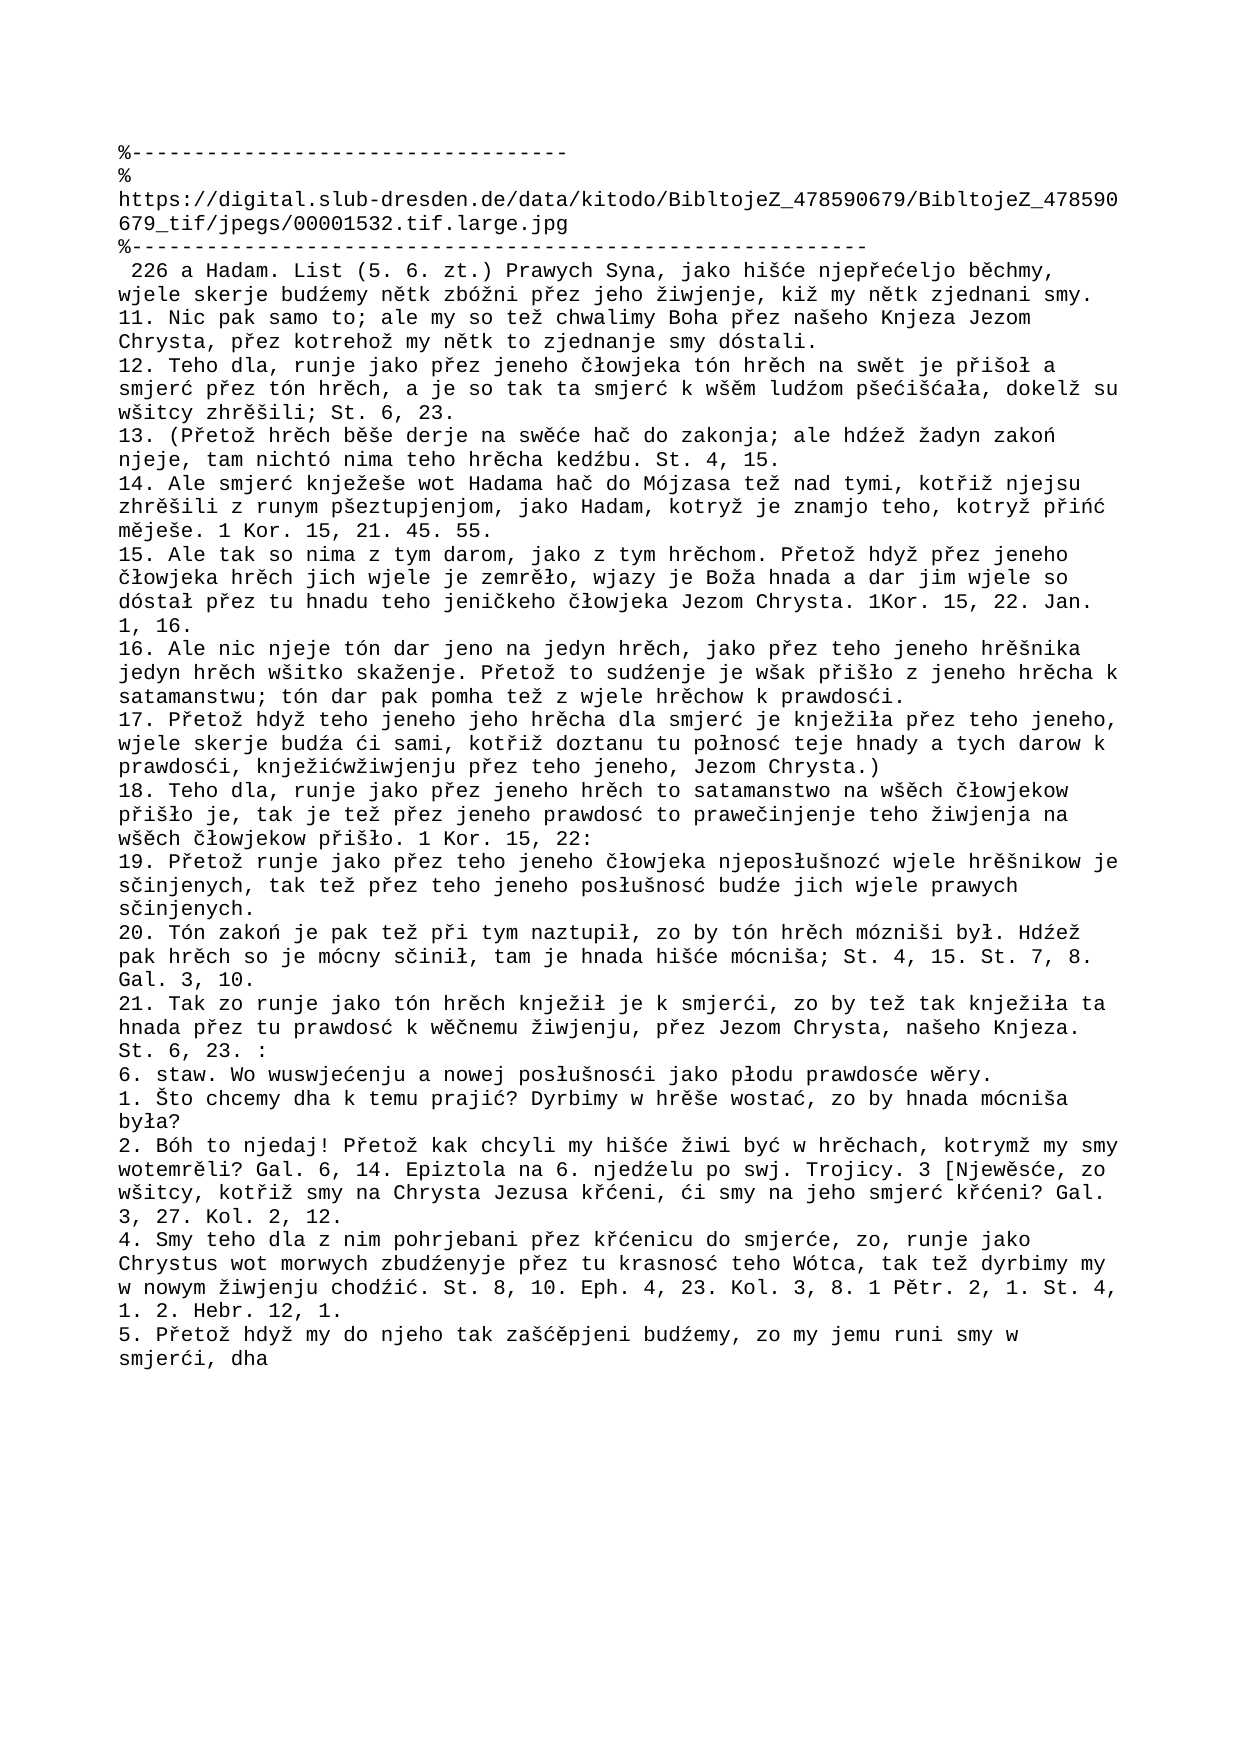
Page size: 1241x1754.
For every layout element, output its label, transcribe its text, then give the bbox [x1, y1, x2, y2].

text 21. Tak zo runje jako tón hrěch knježił je k smjerći, zo by tež tak knježiła ta hnada přez tu prawdosć k wěčnemu žiwjenju, přez Jezom Chrysta, našeho Knjeza. St. 6, 23. : [118, 993, 1122, 1064]
text 226 a Hadam. List (5. 6. zt.) Prawych Syna, jako hišće njepřećeljo běchmy, wjele skerje budźemy nětk zbóžni přez jeho žiwjenje, kiž my nětk zjednani smy. [118, 260, 1122, 307]
text 12. Teho dla, runje jako přez jeneho čłowjeka tón hrěch na swět je přišoł a smjerć přez tón hrěch, a je so tak ta smjerć k wšěm ludźom pšećišćała, dokelž su wšitcy zhrěšili; St. 6, 23. [118, 354, 1122, 426]
text 20. Tón zakoń je pak tež při tym naztupił, zo by tón hrěch mózniši był. Hdźež pak hrěch so je mócny sčinił, tam je hnada hišće mócniša; St. 4, 15. St. 7, 8. Gal. 3, 10. [118, 922, 1122, 993]
text 14. Ale smjerć knježeše wot Hadama hač do Mójzasa tež nad tymi, kotřiž njejsu zhrěšili z runym pšeztupjenjom, jako Hadam, kotryž je znamjo teho, kotryž přińć měješe. 1 Kor. 15, 21. 45. 55. [118, 473, 1122, 544]
text 16. Ale nic njeje tón dar jeno na jedyn hrěch, jako přez teho jeneho hrěšnika jedyn hrěch wšitko skaženje. Přetož to sudźenje je wšak přišło z jeneho hrěcha k satamanstwu; tón dar pak pomha tež z wjele hrěchow k prawdosći. [118, 638, 1122, 709]
text %----------------------------------------------------------- [118, 236, 1122, 260]
text 15. Ale tak so nima z tym darom, jako z tym hrěchom. Přetož hdyž přez jeneho čłowjeka hrěch jich wjele je zemrěło, wjazy je Boža hnada a dar jim wjele so dóstał přez tu hnadu teho jeničkeho čłowjeka Jezom Chrysta. 1Kor. 15, 22. Jan. 1, 16. [118, 544, 1122, 638]
text 2. Bóh to njedaj! Přetož kak chcyli my hišće žiwi być w hrěchach, kotrymž my smy wotemrěli? Gal. 6, 14. Epiztola na 6. njedźelu po swj. Trojicy. 3 [Njewěsće, zo wšitcy, kotřiž smy na Chrysta Jezusa křćeni, ći smy na jeho smjerć křćeni? Gal. 3, 27. Kol. 2, 12. [118, 1135, 1122, 1229]
text 18. Teho dla, runje jako přez jeneho hrěch to satamanstwo na wšěch čłowjekow přišło je, tak je tež přez jeneho prawdosć to prawečinjenje teho žiwjenja na wšěch čłowjekow přišło. 1 Kor. 15, 22: [118, 780, 1122, 851]
text %----------------------------------- [118, 142, 1122, 165]
text 4. Smy teho dla z nim pohrjebani přez křćenicu do smjerće, zo, runje jako Chrystus wot morwych zbudźenyje přez tu krasnosć teho Wótca, tak tež dyrbimy my w nowym žiwjenju chodźić. St. 8, 10. Eph. 4, 23. Kol. 3, 8. 1 Pětr. 2, 1. St. 4, 1. 2. Hebr. 12, 1. [118, 1229, 1122, 1324]
text 17. Přetož hdyž teho jeneho jeho hrěcha dla smjerć je knježiła přez teho jeneho, wjele skerje budźa ći sami, kotřiž doztanu tu połnosć teje hnady a tych darow k prawdosći, knježićwžiwjenju přez teho jeneho, Jezom Chrysta.) [118, 709, 1122, 780]
text 13. (Přetož hrěch běše derje na swěće hač do zakonja; ale hdźež žadyn zakoń njeje, tam nichtó nima teho hrěcha kedźbu. St. 4, 15. [118, 426, 1122, 473]
text 1. Što chcemy dha k temu prajić? Dyrbimy w hrěše wostać, zo by hnada mócniša była? [118, 1088, 1122, 1135]
text 11. Nic pak samo to; ale my so tež chwalimy Boha přez našeho Knjeza Jezom Chrysta, přez kotrehož my nětk to zjednanje smy dóstali. [118, 307, 1122, 354]
text % https://digital.slub-dresden.de/data/kitodo/BibltojeZ_478590679/BibltojeZ_478590679_tif/jpegs/00001532.tif.large.jpg [118, 165, 1122, 236]
text 6. staw. Wo wuswjećenju a nowej posłušnosći jako płodu prawdosće wěry. [118, 1064, 1122, 1088]
text 5. Přetož hdyž my do njeho tak zašćěpjeni budźemy, zo my jemu runi smy w smjerći, dha [118, 1324, 1122, 1371]
text 19. Přetož runje jako přez teho jeneho čłowjeka njeposłušnozć wjele hrěšnikow je sčinjenych, tak tež přez teho jeneho posłušnosć budźe jich wjele prawych sčinjenych. [118, 851, 1122, 922]
